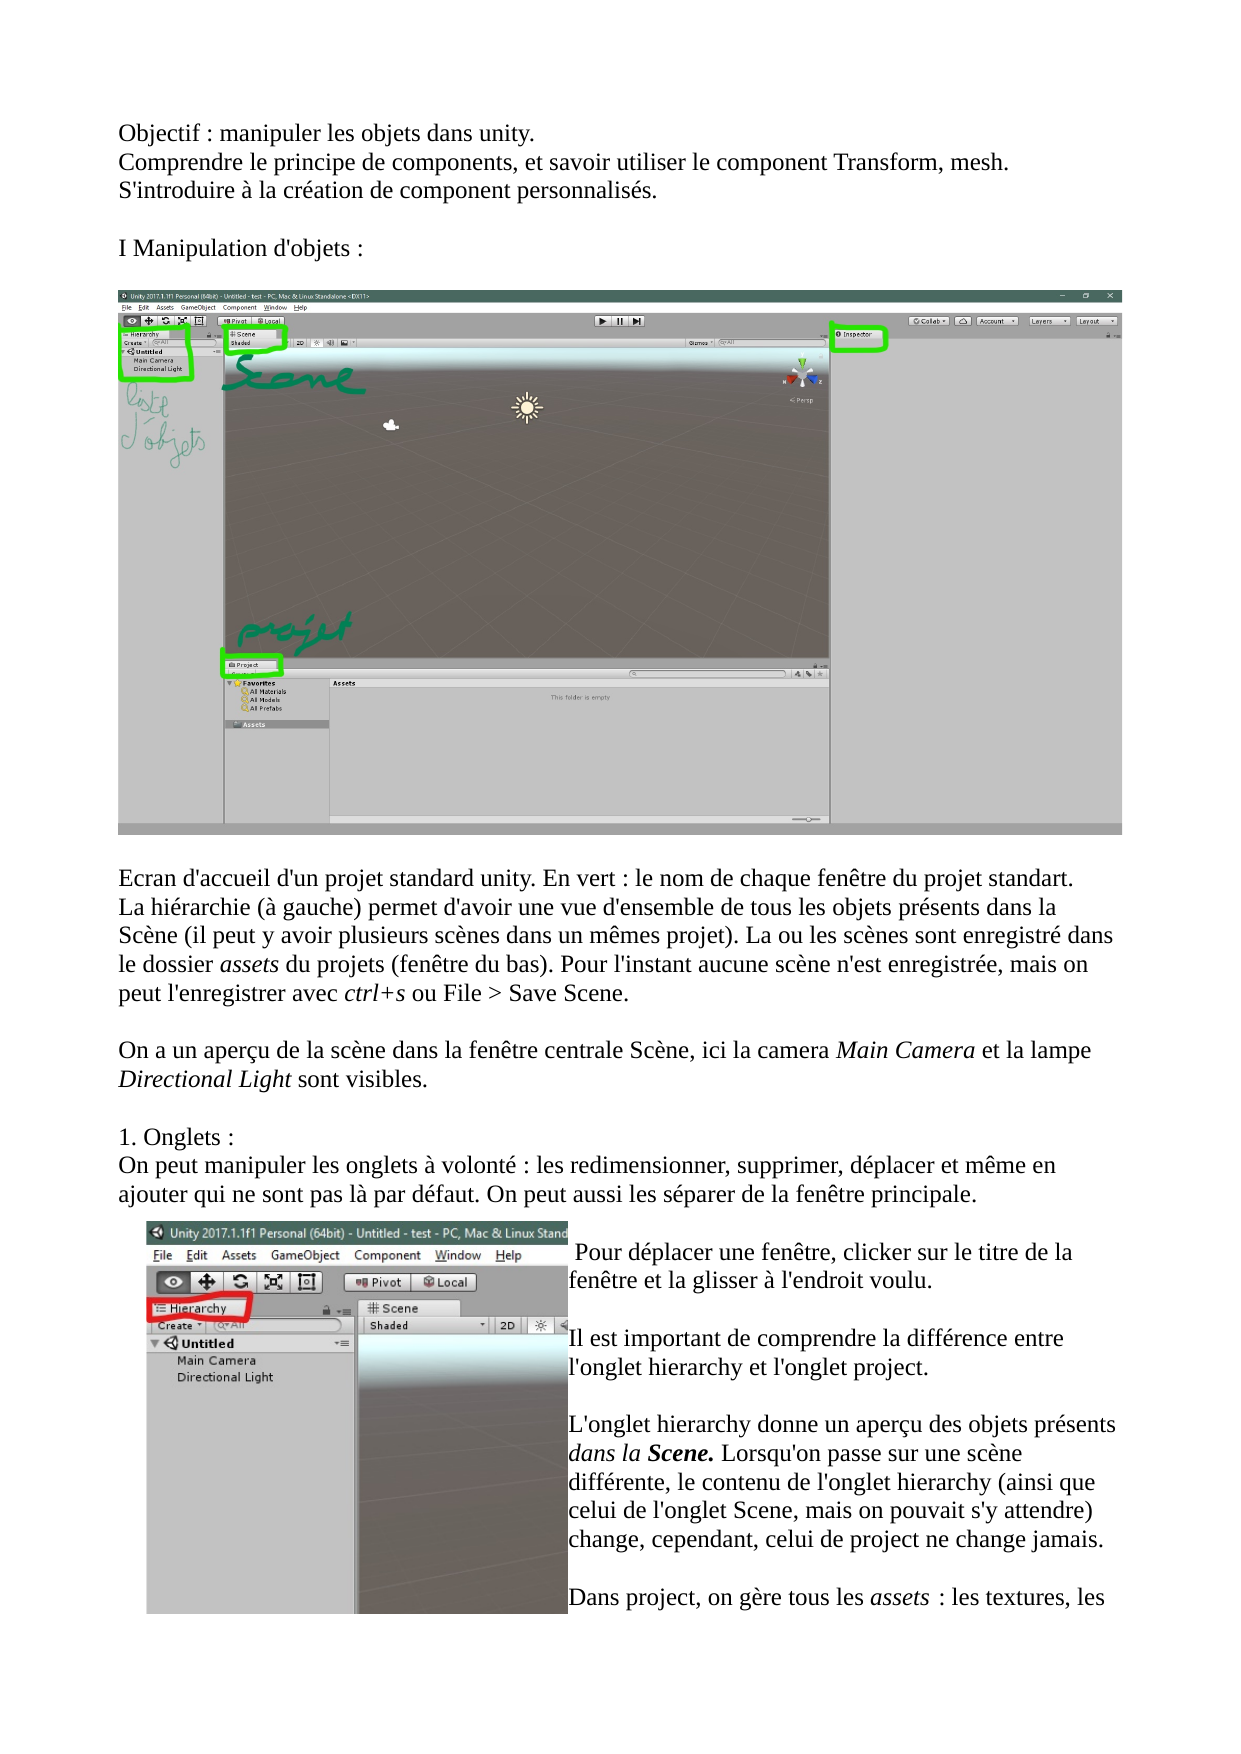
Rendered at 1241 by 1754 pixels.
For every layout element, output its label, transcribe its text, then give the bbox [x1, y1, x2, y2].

text Comprendre le principe de components, et savoir utiliser le component Transform, mesh. [118, 147, 1122, 176]
text 1. Onglets : [118, 1122, 1122, 1151]
text La hiérarchie (à gauche) permet d'avoir une vue d'ensemble de tous les objets présents dans la Scène (il peut y avoir plusieurs scènes dans un mêmes projet). La ou les scènes sont enregistré dans le dossier assets du projets (fenêtre du bas). Pour l'instant aucune scène n'est enregistrée, mais on peut l'enregistrer avec ctrl+s ou File > Save Scene. [118, 892, 1122, 1007]
text Ecran d'accueil d'un projet standard unity. En vert : le nom de chaque fenêtre du projet standart. [118, 863, 1122, 892]
text On a un aperçu de la scène dans la fenêtre centrale Scène, ici la camera Main Camera et la lampe Directional Light sont visibles. [118, 1036, 1122, 1093]
text I Manipulation d'objets : [118, 233, 1122, 262]
text Il est important de comprendre la différence entre l'onglet hierarchy et l'onglet project. [118, 1323, 1122, 1381]
text Objectif : manipuler les objets dans unity. [118, 118, 1122, 147]
text On peut manipuler les onglets à volonté : les redimensionner, supprimer, déplacer et même en ajouter qui ne sont pas là par défaut. On peut aussi les séparer de la fenêtre principale. [118, 1151, 1122, 1208]
text L'onglet hierarchy donne un aperçu des objets présents dans la Scene. Lorsqu'on passe sur une scène différente, le contenu de l'onglet hierarchy (ainsi que celui de l'onglet Scene, mais on pouvait s'y attendre) change, cependant, celui de project ne change jamais. [118, 1409, 1122, 1553]
text Dans project, on gère tous les assets : les textures, les [118, 1582, 1122, 1611]
picture [118, 290, 1123, 835]
text Pour déplacer une fenêtre, clicker sur le titre de la fenêtre et la glisser à l'endroit voulu. [118, 1237, 1122, 1294]
text S'introduire à la création de component personnalisés. [118, 176, 1122, 204]
